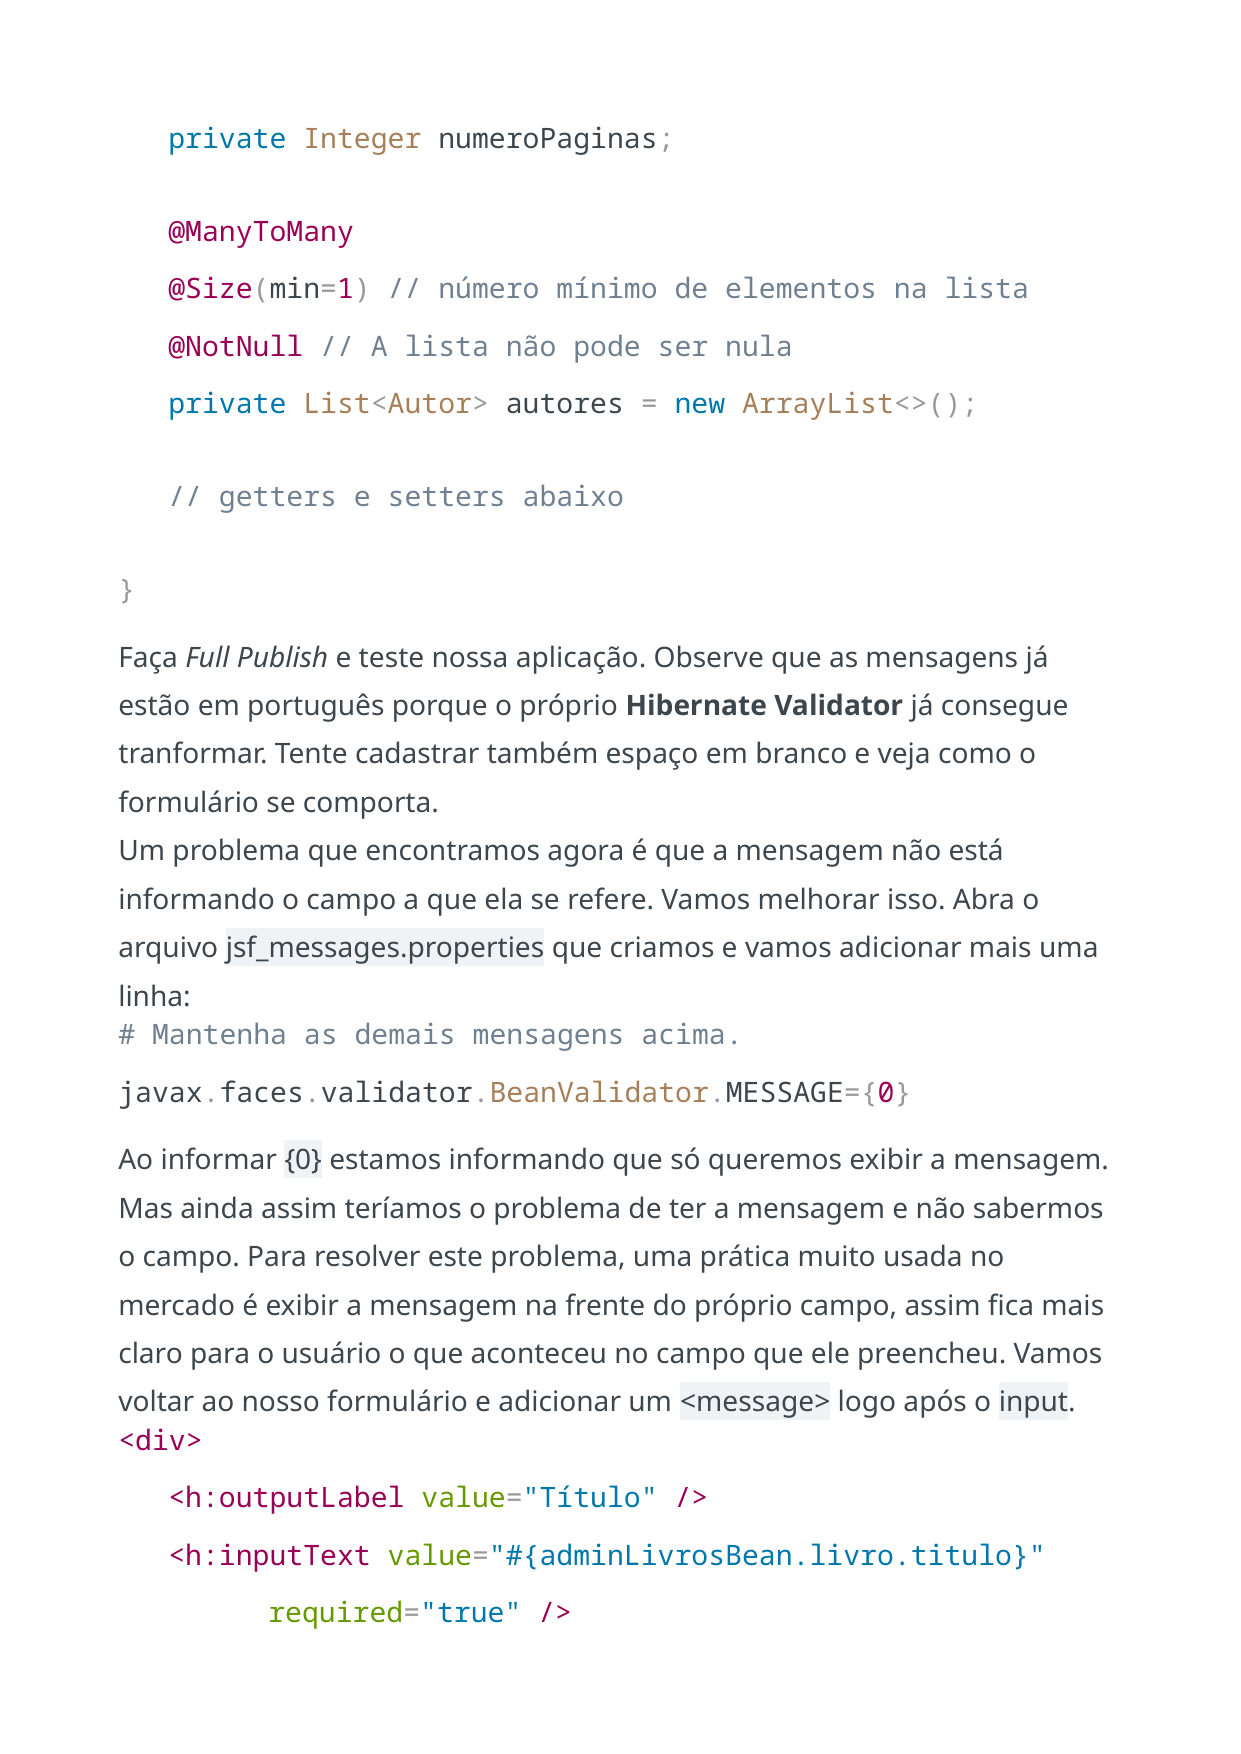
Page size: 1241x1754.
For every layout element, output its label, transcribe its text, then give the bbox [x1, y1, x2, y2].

text @Size(min=1) // número mínimo de elementos na lista [118, 268, 1122, 307]
text Ao informar {0} estamos informando que só queremos exibir a mensagem. Mas ainda assim teríamos o problema de ter a mensagem e não sabermos o campo. Para resolver este problema, uma prática muito usada no mercado é exibir a mensagem na frente do próprio campo, assim fica mais claro para o usuário o que aconteceu no campo que ele preencheu. Vamos voltar ao nosso formulário e adicionar um <message> logo após o input. [118, 1129, 1122, 1420]
text Faça Full Publish e teste nossa aplicação. Observe que as mensagens já estão em português porque o próprio Hibernate Validator já consegue tranformar. Tente cadastrar também espaço em branco e veja como o formulário se comporta. [118, 627, 1122, 821]
text <h:inputText value="#{adminLivrosBean.livro.titulo}" [118, 1535, 1122, 1573]
text # Mantenha as demais mensagens acima. [118, 1014, 1122, 1053]
text @NotNull // A lista não pode ser nula [118, 326, 1122, 364]
text javax.faces.validator.BeanValidator.MESSAGE={0} [118, 1072, 1122, 1110]
text } [118, 569, 1122, 608]
text Um problema que encontramos agora é que a mensagem não está informando o campo a que ela se refere. Vamos melhorar isso. Abra o arquivo jsf_messages.properties que criamos e vamos adicionar mais uma linha: [118, 821, 1122, 1014]
text required="true" /> [118, 1592, 1122, 1631]
text <div> [118, 1420, 1122, 1458]
text private List<Autor> autores = new ArrayList<>(); [118, 383, 1122, 422]
text <h:outputLabel value="Título" /> [118, 1477, 1122, 1516]
text private Integer numeroPaginas; [118, 118, 1122, 156]
text // getters e setters abaixo [118, 476, 1122, 515]
text @ManyToMany [118, 211, 1122, 249]
